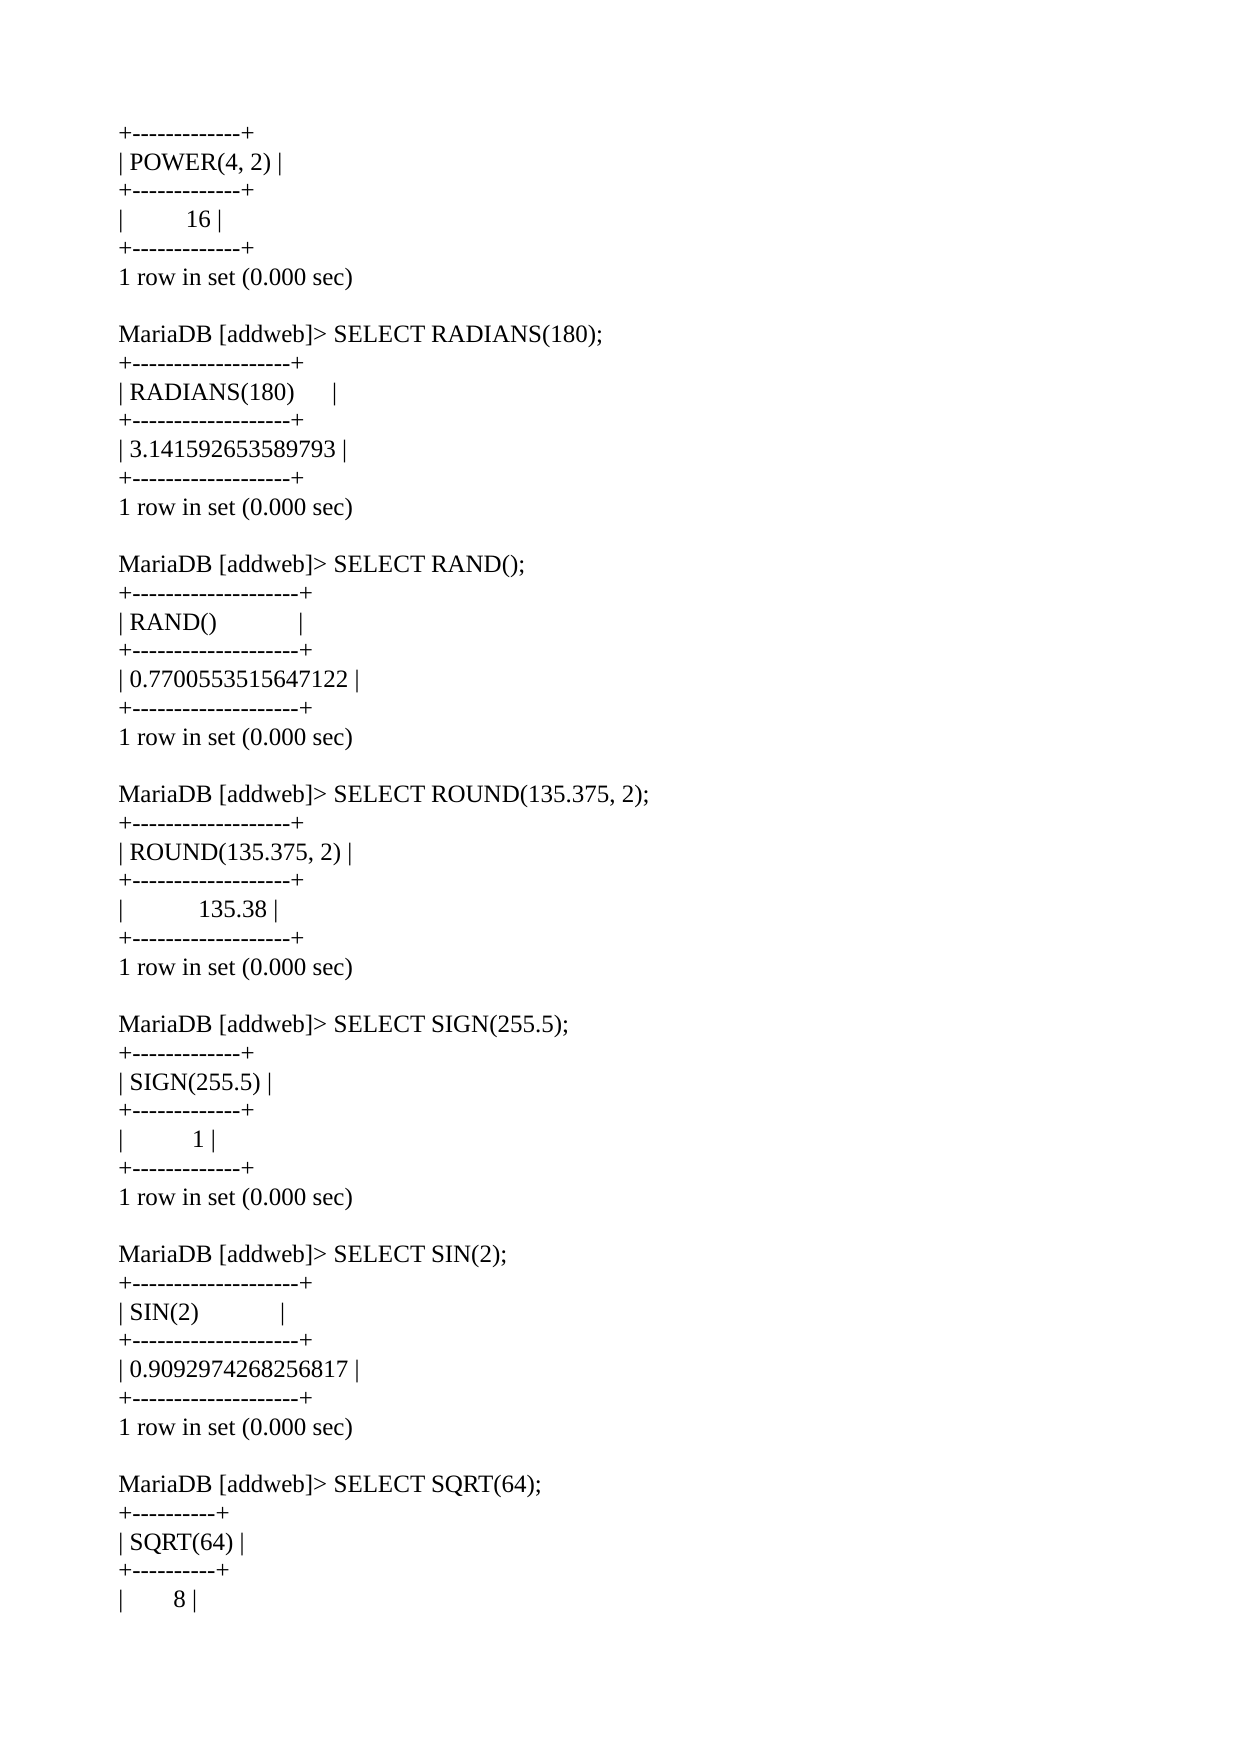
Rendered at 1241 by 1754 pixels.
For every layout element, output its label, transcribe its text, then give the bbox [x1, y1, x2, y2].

text | 8 | [118, 1584, 1122, 1613]
text MariaDB [addweb]> SELECT RAND(); [118, 549, 1122, 578]
text 1 row in set (0.000 sec) [118, 952, 1122, 981]
text +-------------+ [118, 1038, 1122, 1067]
text +----------+ [118, 1556, 1122, 1584]
text 1 row in set (0.000 sec) [118, 722, 1122, 751]
text 1 row in set (0.000 sec) [118, 492, 1122, 521]
text +-------------------+ [118, 808, 1122, 837]
text | SIGN(255.5) | [118, 1067, 1122, 1096]
text +-------------+ [118, 1096, 1122, 1124]
text | 1 | [118, 1124, 1122, 1153]
text MariaDB [addweb]> SELECT ROUND(135.375, 2); [118, 779, 1122, 808]
text +----------+ [118, 1498, 1122, 1527]
text | POWER(4, 2) | [118, 147, 1122, 176]
text | RADIANS(180) | [118, 377, 1122, 406]
text +-------------------+ [118, 866, 1122, 894]
text | ROUND(135.375, 2) | [118, 837, 1122, 866]
text | 3.141592653589793 | [118, 434, 1122, 463]
text +-------------+ [118, 1153, 1122, 1182]
text 1 row in set (0.000 sec) [118, 1412, 1122, 1441]
text +-------------------+ [118, 923, 1122, 952]
text | RAND() | [118, 607, 1122, 636]
text MariaDB [addweb]> SELECT RADIANS(180); [118, 319, 1122, 348]
text | 135.38 | [118, 894, 1122, 923]
text MariaDB [addweb]> SELECT SIGN(255.5); [118, 1009, 1122, 1038]
text +-------------+ [118, 176, 1122, 204]
text | 0.9092974268256817 | [118, 1354, 1122, 1383]
text +-------------+ [118, 233, 1122, 262]
text +--------------------+ [118, 636, 1122, 664]
text +-------------------+ [118, 348, 1122, 377]
text +-------------+ [118, 118, 1122, 147]
text +--------------------+ [118, 578, 1122, 607]
text MariaDB [addweb]> SELECT SIN(2); [118, 1239, 1122, 1268]
text +--------------------+ [118, 1383, 1122, 1412]
text +--------------------+ [118, 693, 1122, 722]
text +--------------------+ [118, 1268, 1122, 1297]
text | SIN(2) | [118, 1297, 1122, 1326]
text | 0.7700553515647122 | [118, 664, 1122, 693]
text | SQRT(64) | [118, 1527, 1122, 1556]
text 1 row in set (0.000 sec) [118, 262, 1122, 291]
text +-------------------+ [118, 463, 1122, 492]
text MariaDB [addweb]> SELECT SQRT(64); [118, 1469, 1122, 1498]
text +-------------------+ [118, 406, 1122, 434]
text | 16 | [118, 204, 1122, 233]
text 1 row in set (0.000 sec) [118, 1182, 1122, 1211]
text +--------------------+ [118, 1326, 1122, 1354]
